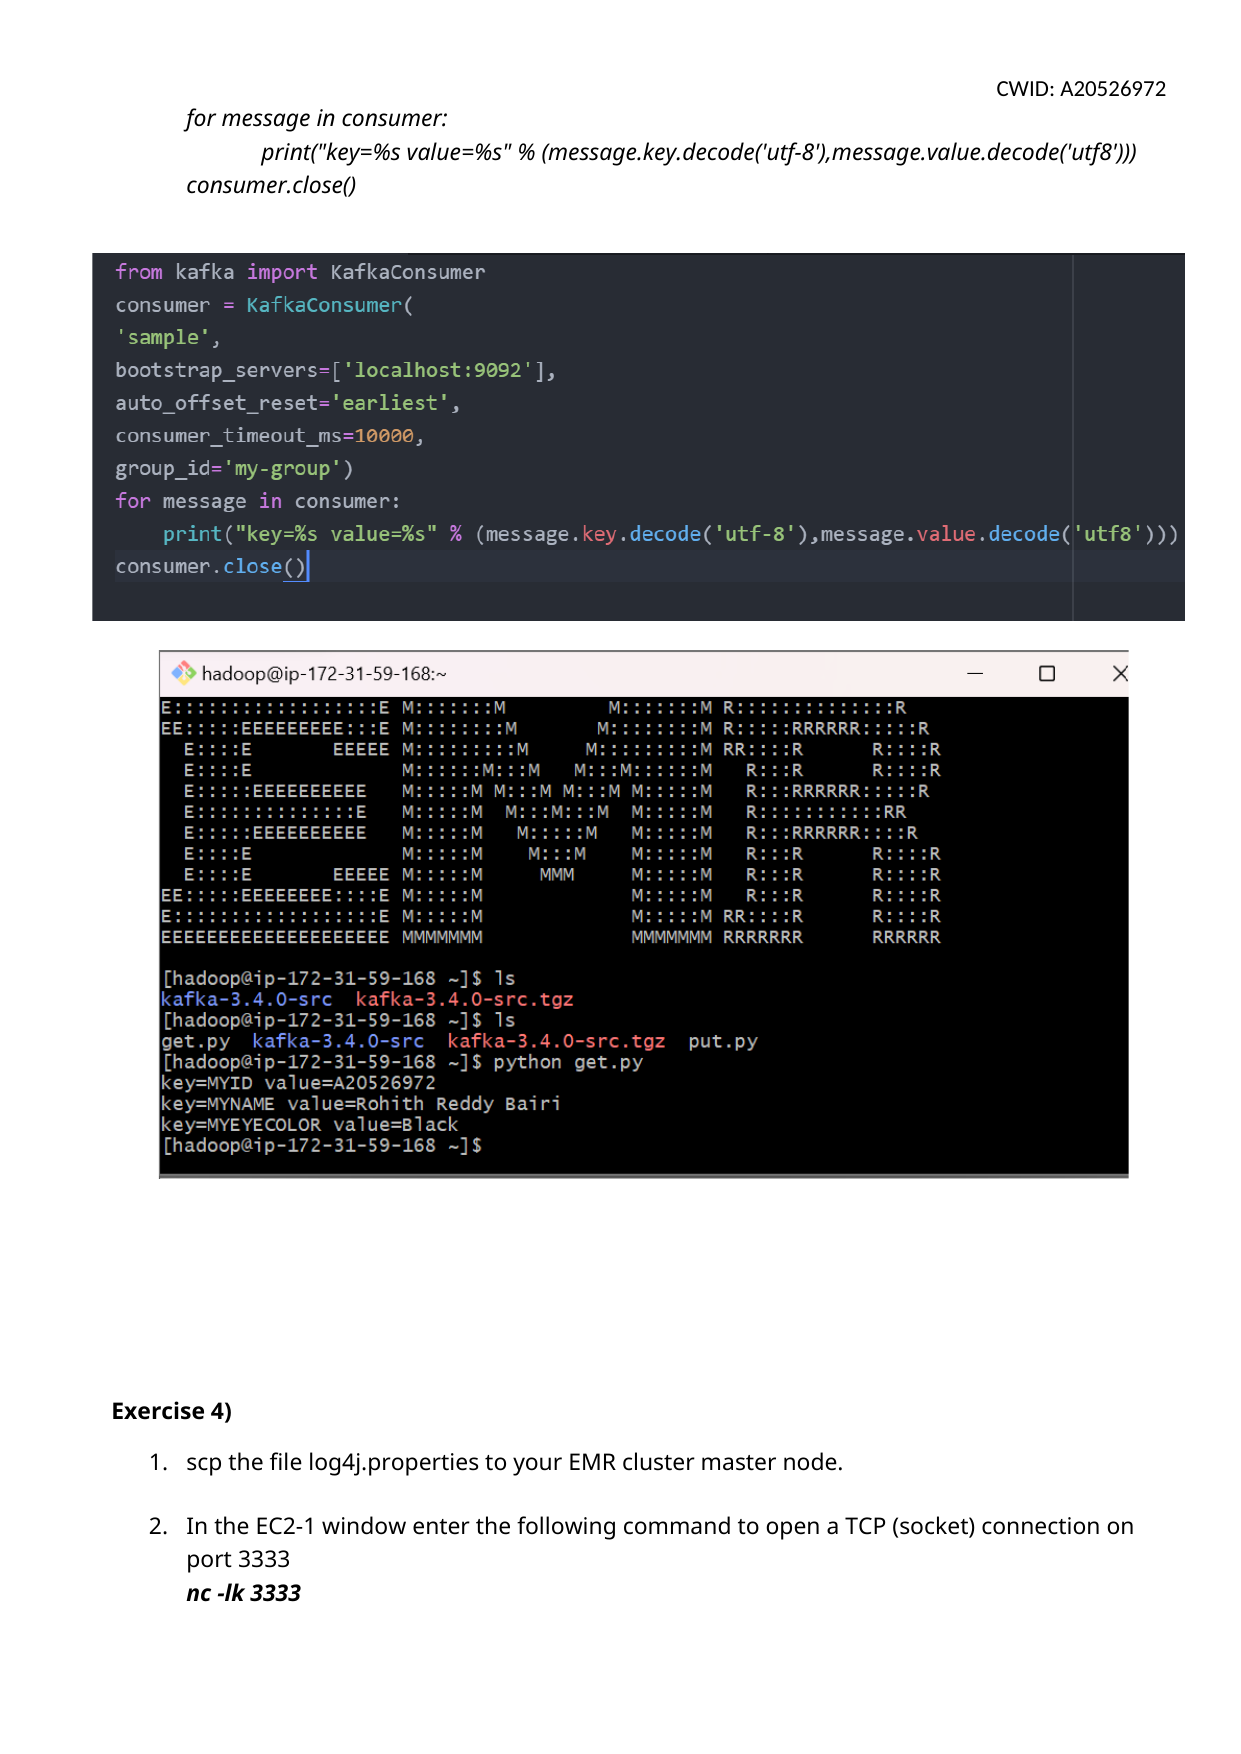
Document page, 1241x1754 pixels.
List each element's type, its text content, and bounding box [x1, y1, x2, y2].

list nc -lk 3333 [186, 1577, 1166, 1608]
list print("key=%s value=%s" % (message.key.decode('utf-8'),message.value.decode('utf8'))) [186, 136, 1166, 167]
picture [92, 253, 1185, 621]
list In the EC2-1 window enter the following command to open a TCP (socket) connection on port 3333 [149, 1510, 1166, 1575]
picture [158, 650, 1129, 1179]
list scp the file log4j.properties to your EMR cluster master node. [149, 1446, 1166, 1477]
list for message in consumer: [186, 102, 1166, 133]
text Exercise 4) [111, 1395, 1166, 1427]
list consumer.close() [186, 169, 1166, 201]
